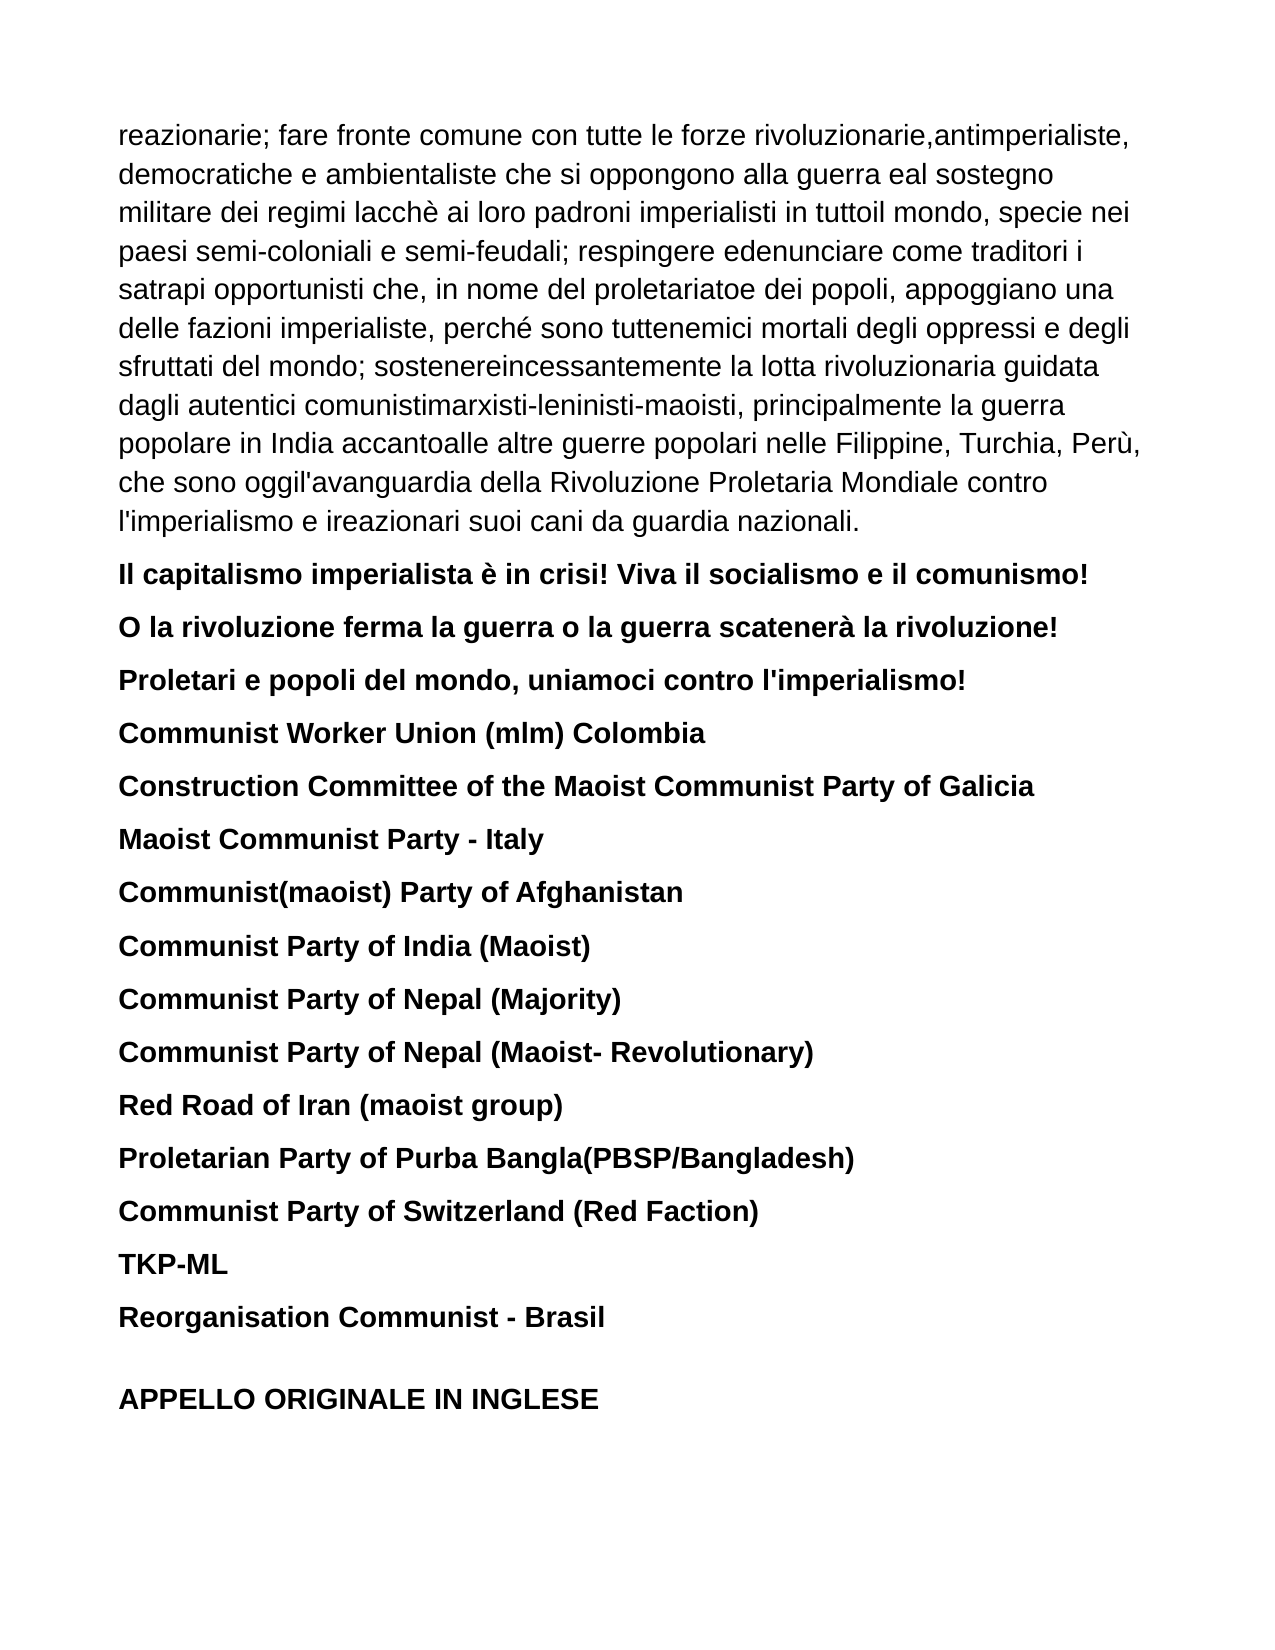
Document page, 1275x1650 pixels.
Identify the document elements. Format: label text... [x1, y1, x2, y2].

text Proletarian Party of Purba Bangla(PBSP/Bangladesh) [118, 1141, 1157, 1174]
text O la rivoluzione ferma la guerra o la guerra scatenerà la rivoluzione! [118, 610, 1157, 643]
text Communist Party of Switzerland (Red Faction) [118, 1194, 1157, 1228]
text Il capitalismo imperialista è in crisi! Viva il socialismo e il comunismo! [118, 557, 1157, 590]
text TKP-ML [118, 1247, 1157, 1281]
text Proletari e popoli del mondo, uniamoci contro l'imperialismo! [118, 663, 1157, 696]
text Communist(maoist) Party of Afghanistan [118, 875, 1157, 909]
text Red Road of Iran (maoist group) [118, 1088, 1157, 1121]
text Reorganisation Communist - Brasil [118, 1300, 1157, 1334]
text Construction Committee of the Maoist Communist Party of Galicia [118, 769, 1157, 803]
text Maoist Communist Party - Italy [118, 822, 1157, 856]
text Communist Party of Nepal (Majority) [118, 982, 1157, 1015]
text Communist Party of India (Maoist) [118, 928, 1157, 962]
text APPELLO ORIGINALE IN INGLESE [118, 1382, 1157, 1416]
text Communist Party of Nepal (Maoist- Revolutionary) [118, 1035, 1157, 1068]
text reazionarie; fare fronte comune con tutte le forze rivoluzionarie,antimperialiste, democratiche e ambientaliste che si oppongono alla guerra eal sostegno militare dei regimi lacchè ai loro padroni imperialisti in tuttoil mondo, specie nei paesi semi-coloniali e semi-feudali; respingere edenunciare come traditori i satrapi opportunisti che, in nome del proletariatoe dei popoli, appoggiano una delle fazioni imperialiste, perché sono tuttenemici mortali degli oppressi e degli sfruttati del mondo; sostenereincessantemente la lotta rivoluzionaria guidata dagli autentici comunistimarxisti-leninisti-maoisti, principalmente la guerra popolare in India accantoalle altre guerre popolari nelle Filippine, Turchia, Perù, che sono oggil'avanguardia della Rivoluzione Proletaria Mondiale contro l'imperialismo e ireazionari suoi cani da guardia nazionali. [118, 118, 1157, 537]
text Communist Worker Union (mlm) Colombia [118, 716, 1157, 749]
